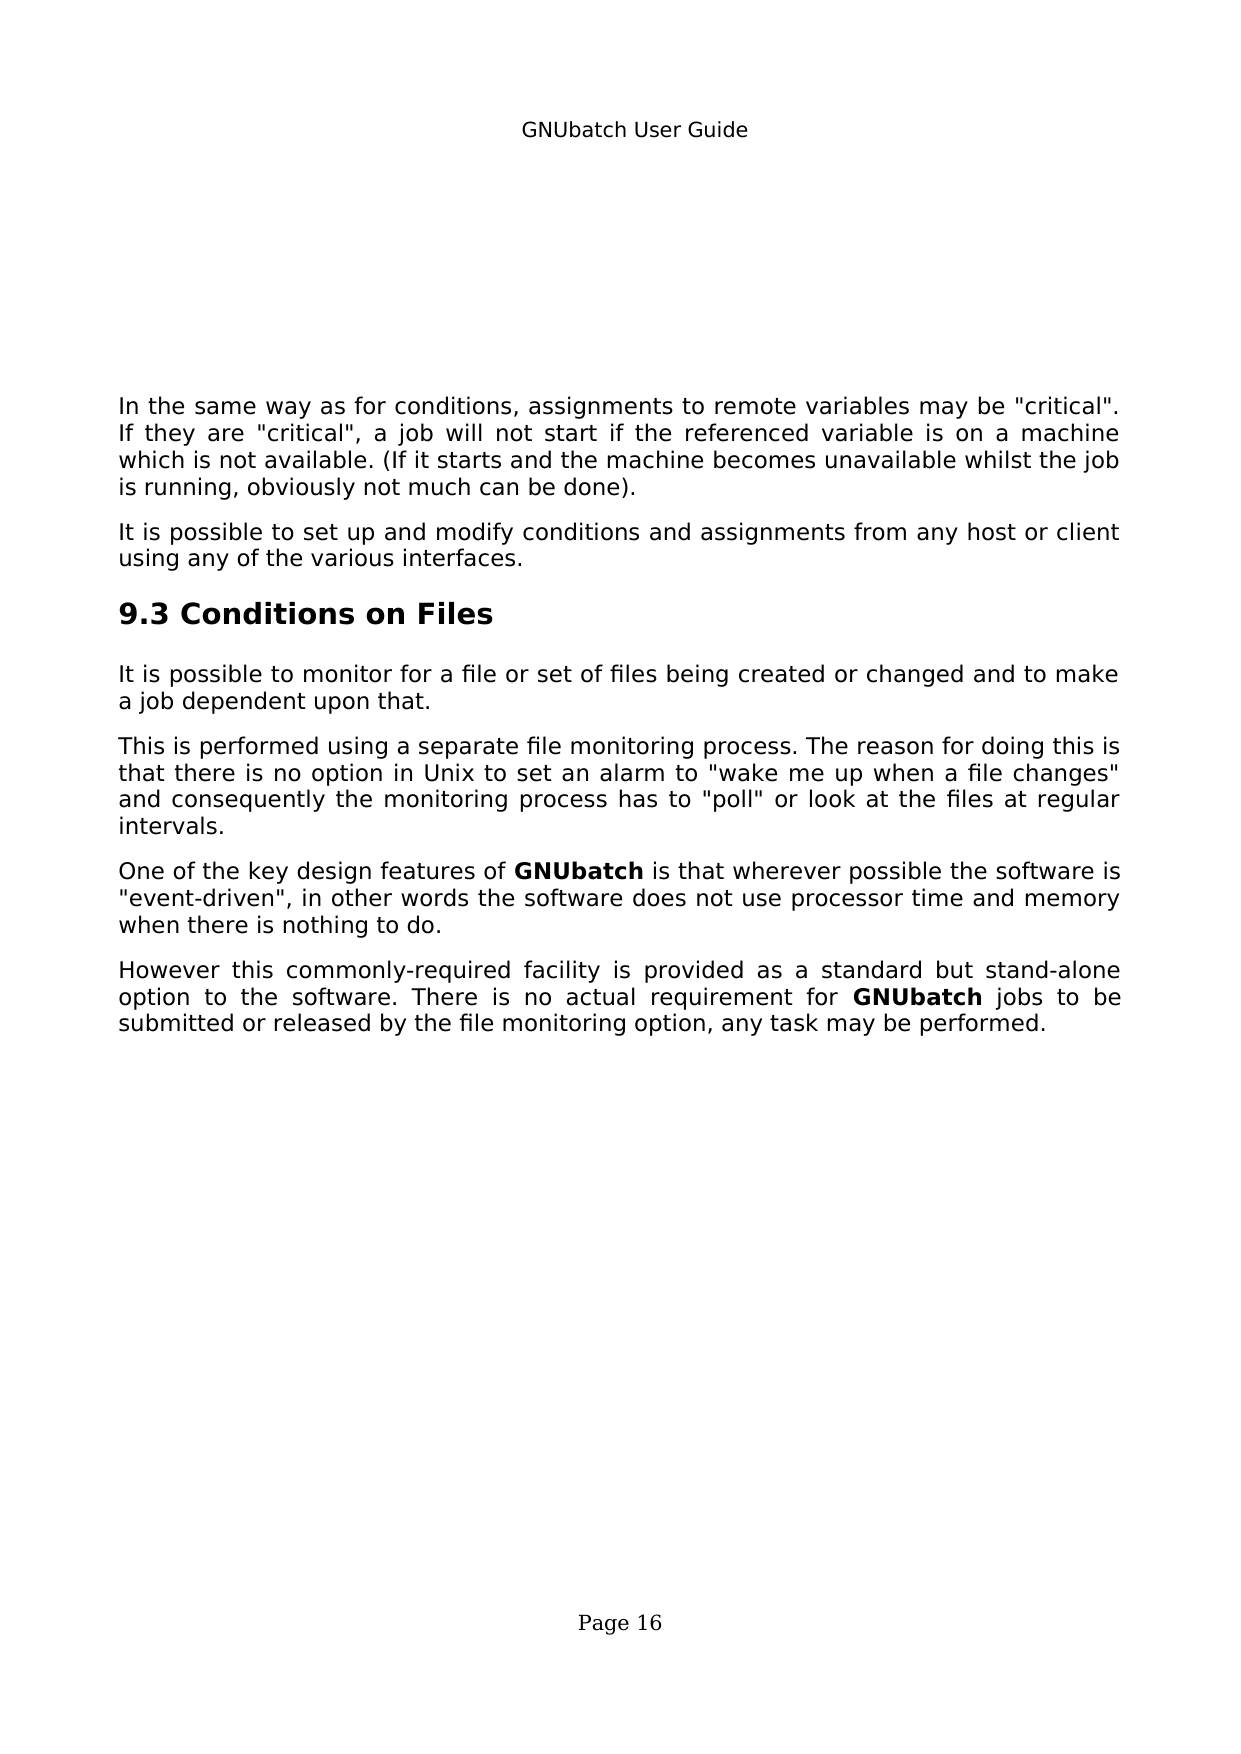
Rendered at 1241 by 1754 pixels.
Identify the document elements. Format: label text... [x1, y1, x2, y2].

text It is possible to set up and modify conditions and assignments from any host or client using any of the various interfaces. [118, 519, 1122, 572]
text It is possible to monitor for a file or set of files being created or changed and to make a job dependent upon that. [118, 661, 1122, 714]
text One of the key design features of GNUbatch is that wherever possible the software is "event-driven", in other words the software does not use processor time and memory when there is nothing to do. [118, 858, 1122, 939]
text In the same way as for conditions, assignments to remote variables may be "critical". If they are "critical", a job will not start if the referenced variable is on a machine which is not available. (If it starts and the machine becomes unavailable whilst the job is running, obviously not much can be done). [118, 393, 1122, 500]
text This is performed using a separate file monitoring process. The reason for doing this is that there is no option in Unix to set an alarm to "wake me up when a file changes" and consequently the monitoring process has to "poll" or look at the files at regular intervals. [118, 733, 1122, 840]
text However this commonly-required facility is provided as a standard but stand-alone option to the software. There is no actual requirement for GNUbatch jobs to be submitted or released by the file monitoring option, any task may be performed. [118, 957, 1122, 1037]
subtitle Conditions on Files [118, 597, 1122, 632]
